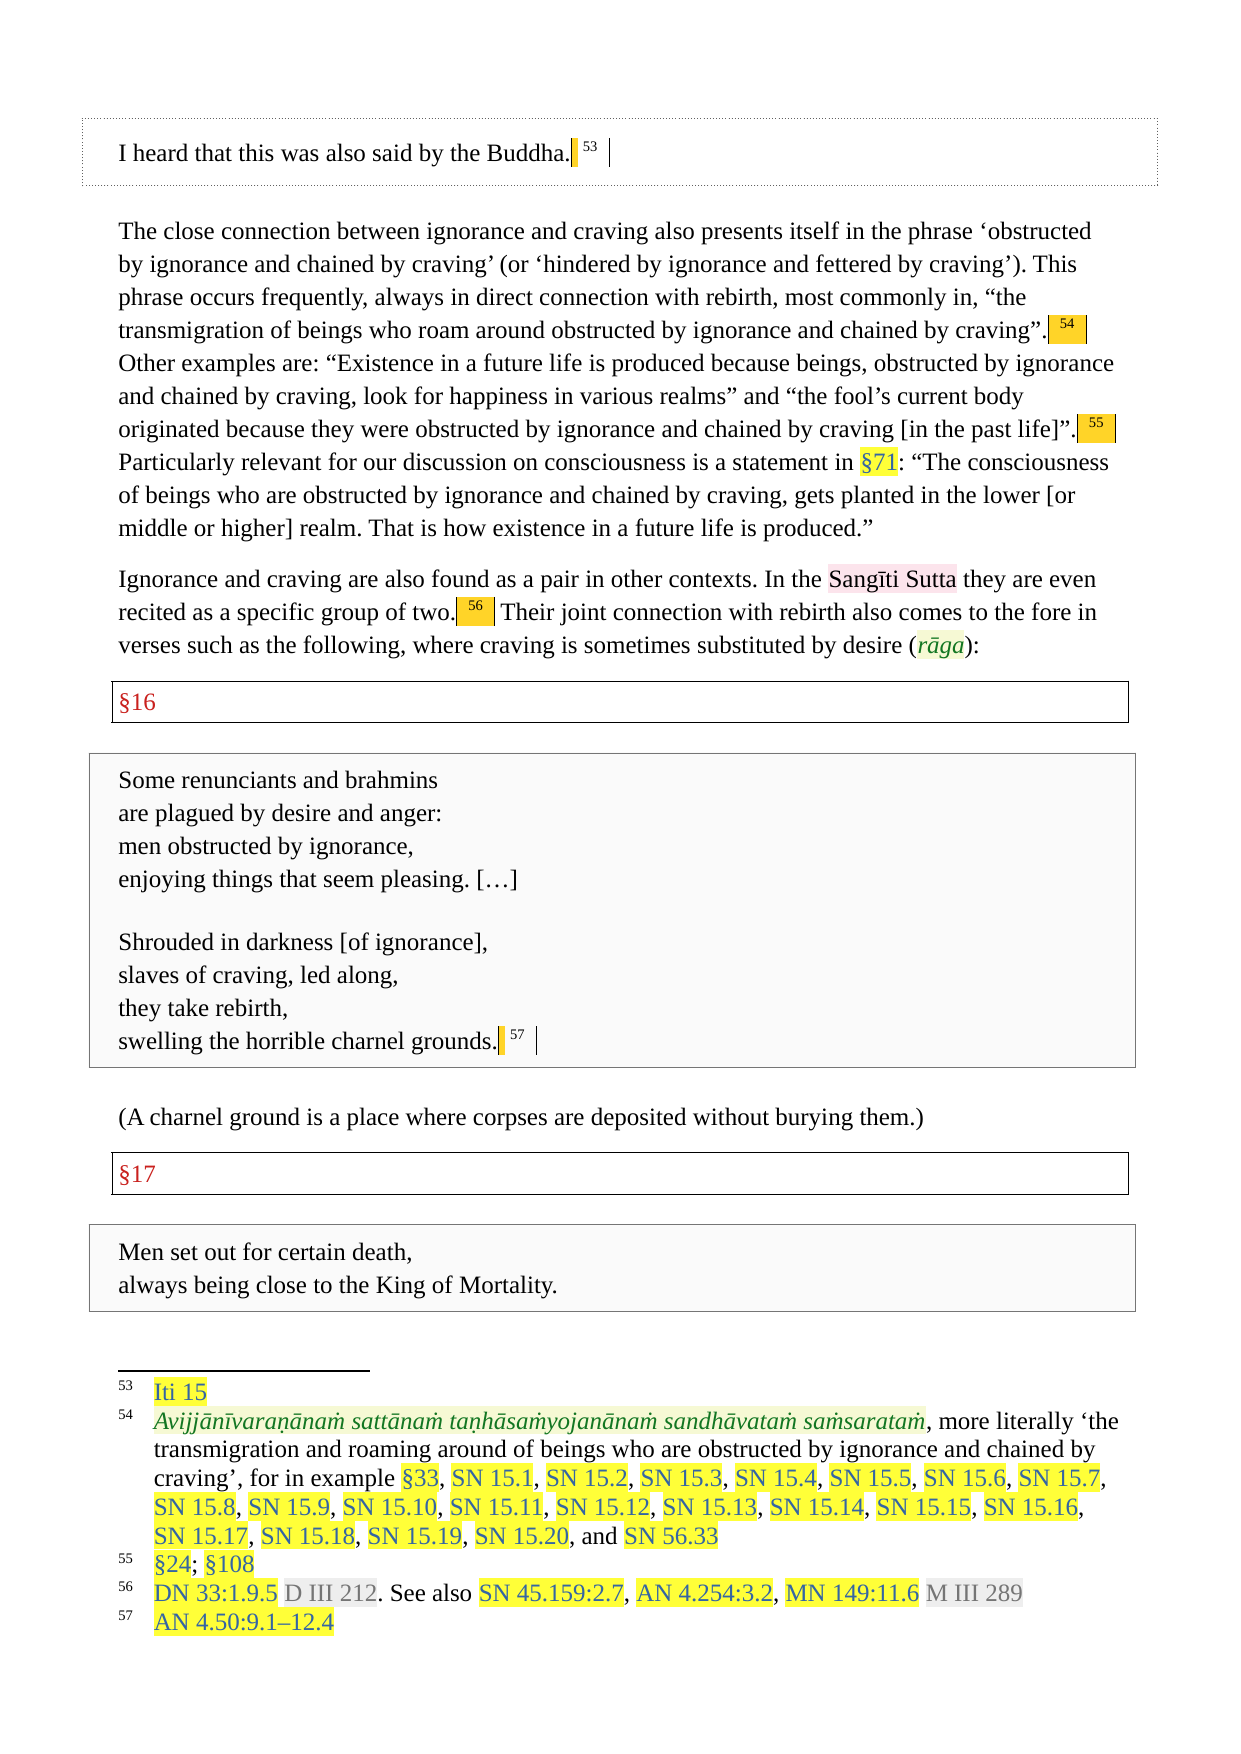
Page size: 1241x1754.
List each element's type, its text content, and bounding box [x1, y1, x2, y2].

text DN 33:1.9.5 D III 212. See also SN 45.159:2.7, AN 4.254:3.2, MN 149:11.6 M III 289 [377, 1578, 479, 1607]
text Some renunciants and brahmins are plagued by desire and anger: men obstructed by ignorance, enjoying things that seem pleasing. […] [90, 754, 1135, 893]
text §17 [113, 1153, 1128, 1194]
text The close connection between ignorance and craving also presents itself in the phrase ‘obstructed by ignorance and chained by craving’ (or ‘hindered by ignorance and fettered by craving’). This phrase occurs frequently, always in direct connection with rebirth, most commonly in, “the transmigration of beings who roam around obstructed by ignorance and chained by craving”. Other examples are: “Existence in a future life is produced because beings, obstructed by ignorance and chained by craving, look for happiness in various realms” and “the fool’s current body originated because they were obstructed by ignorance and chained by craving [in the past life]”. Particularly relevant for our discussion on consciousness is a statement in §71: “The consciousness of beings who are obstructed by ignorance and chained by craving, gets planted in the lower [or middle or higher] realm. That is how existence in a future life is produced.” [118, 216, 1122, 542]
text AN 4.50:9.1–12.4 [334, 1607, 1122, 1636]
text Shrouded in darkness [of ignorance], slaves of craving, led along, they take rebirth, swelling the horrible charnel grounds. [90, 914, 1135, 1067]
text DN 33:1.9.5 D III 212. See also SN 45.159:2.7, AN 4.254:3.2, MN 149:11.6 M III 289 [1023, 1578, 1122, 1607]
text Iti 15 [118, 1377, 154, 1406]
text I heard that this was also said by the Buddha. [82, 118, 1158, 186]
text Men set out for certain death, always being close to the King of Mortality. [90, 1225, 1135, 1311]
text Ignorance and craving are also found as a pair in other contexts. In the Sangīti Sutta they are even recited as a specific group of two. Their joint connection with rebirth also comes to the fore in verses such as the following, where craving is sometimes substituted by desire (rāga): [118, 564, 1122, 659]
text Iti 15 [207, 1377, 1122, 1406]
text §24; §108 [118, 1549, 1122, 1578]
text AN 4.50:9.1–12.4 [118, 1607, 154, 1636]
text Avijjānīvaraṇānaṁ sattānaṁ taṇhāsaṁyojanānaṁ sandhāvataṁ saṁsarataṁ, more literally ‘the transmigration and roaming around of beings who are obstructed by ignorance and chained by craving’, for in example §33, SN 15.1, SN 15.2, SN 15.3, SN 15.4, SN 15.5, SN 15.6, SN 15.7, SN 15.8, SN 15.9, SN 15.10, SN 15.11, SN 15.12, SN 15.13, SN 15.14, SN 15.15, SN 15.16, SN 15.17, SN 15.18, SN 15.19, SN 15.20, and SN 56.33 [118, 1406, 1122, 1549]
text (A charnel ground is a place where corpses are deposited without burying them.) [118, 1102, 1122, 1130]
text §16 [113, 682, 1128, 722]
